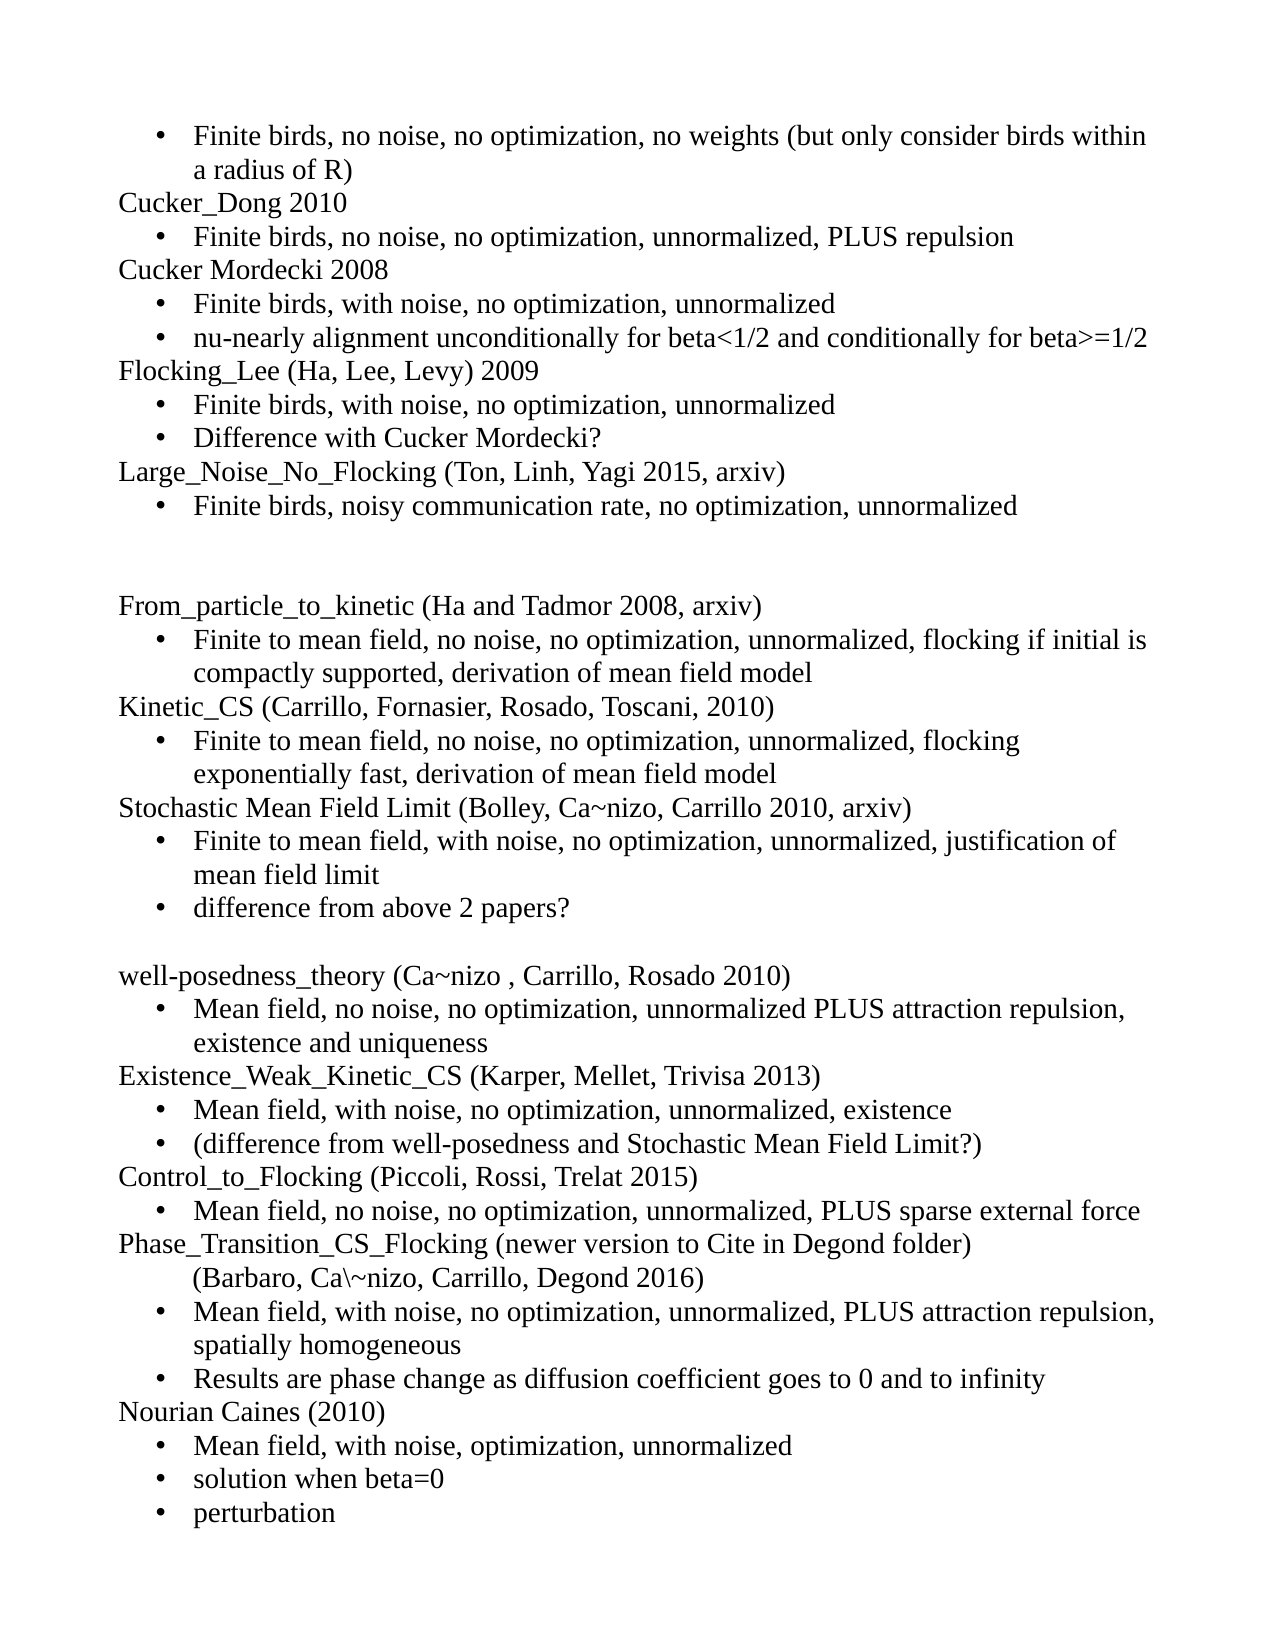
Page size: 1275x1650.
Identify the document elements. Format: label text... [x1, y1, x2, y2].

list Mean field, no noise, no optimization, unnormalized, PLUS sparse external force [156, 1193, 1157, 1227]
list solution when beta=0 [156, 1462, 1157, 1495]
list Finite to mean field, with noise, no optimization, unnormalized, justification of mean field limit [156, 823, 1157, 891]
list Finite birds, with noise, no optimization, unnormalized [156, 286, 1157, 320]
text Cucker Mordecki 2008 [118, 252, 1157, 286]
list Mean field, with noise, no optimization, unnormalized, existence [156, 1092, 1157, 1126]
text Kinetic_CS (Carrillo, Fornasier, Rosado, Toscani, 2010) [118, 689, 1157, 723]
list Finite birds, with noise, no optimization, unnormalized [156, 387, 1157, 421]
list perturbation [156, 1495, 1157, 1529]
list (difference from well-posedness and Stochastic Mean Field Limit?) [156, 1126, 1157, 1159]
list difference from above 2 papers? [156, 891, 1157, 924]
text Existence_Weak_Kinetic_CS (Karper, Mellet, Trivisa 2013) [118, 1058, 1157, 1092]
list nu-nearly alignment unconditionally for beta<1/2 and conditionally for beta>=1/2 [156, 320, 1157, 353]
list Finite birds, no noise, no optimization, no weights (but only consider birds within a radius of R) [156, 118, 1157, 185]
text well-posedness_theory (Ca~nizo , Carrillo, Rosado 2010) [118, 958, 1157, 991]
list Difference with Cucker Mordecki? [156, 421, 1157, 454]
text Nourian Caines (2010) [118, 1394, 1157, 1428]
text Control_to_Flocking (Piccoli, Rossi, Trelat 2015) [118, 1159, 1157, 1193]
text From_particle_to_kinetic (Ha and Tadmor 2008, arxiv) [118, 588, 1157, 622]
text Flocking_Lee (Ha, Lee, Levy) 2009 [118, 353, 1157, 387]
text Stochastic Mean Field Limit (Bolley, Ca~nizo, Carrillo 2010, arxiv) [118, 790, 1157, 823]
list Mean field, with noise, optimization, unnormalized [156, 1428, 1157, 1462]
list Mean field, no noise, no optimization, unnormalized PLUS attraction repulsion, existence and uniqueness [156, 991, 1157, 1058]
list Finite birds, noisy communication rate, no optimization, unnormalized [156, 488, 1157, 521]
list Mean field, with noise, no optimization, unnormalized, PLUS attraction repulsion, spatially homogeneous [156, 1294, 1157, 1361]
list Finite to mean field, no noise, no optimization, unnormalized, flocking if initial is compactly supported, derivation of mean field model [156, 622, 1157, 689]
list Finite birds, no noise, no optimization, unnormalized, PLUS repulsion [156, 219, 1157, 252]
text Cucker_Dong 2010 [118, 185, 1157, 219]
text Large_Noise_No_Flocking (Ton, Linh, Yagi 2015, arxiv) [118, 454, 1157, 488]
list Finite to mean field, no noise, no optimization, unnormalized, flocking exponentially fast, derivation of mean field model [156, 723, 1157, 790]
list Results are phase change as diffusion coefficient goes to 0 and to infinity [156, 1361, 1157, 1394]
text (Barbaro, Ca\~nizo, Carrillo, Degond 2016) [118, 1260, 1157, 1294]
text Phase_Transition_CS_Flocking (newer version to Cite in Degond folder) [118, 1227, 1157, 1260]
